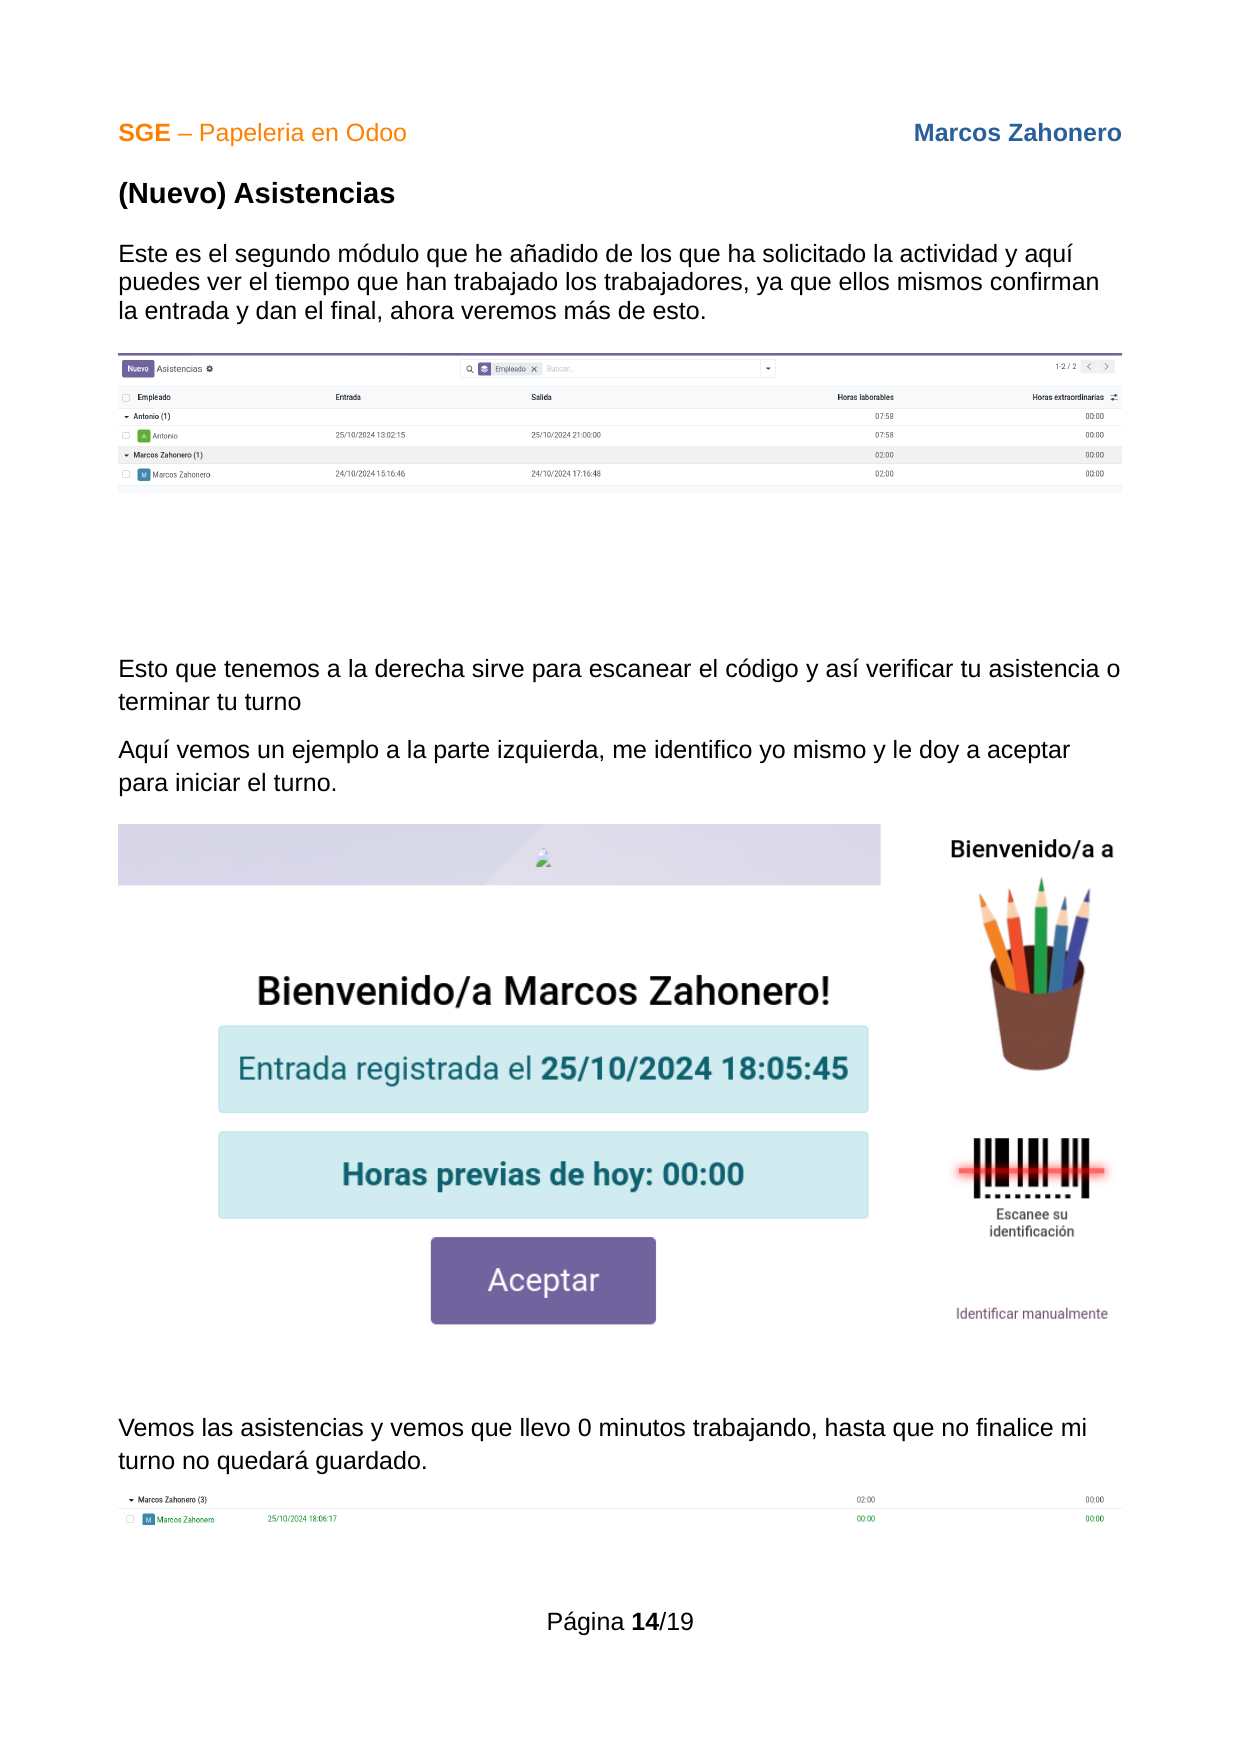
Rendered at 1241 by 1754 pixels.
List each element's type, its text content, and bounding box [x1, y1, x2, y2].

text Este es el segundo módulo que he añadido de los que ha solicitado la actividad y aquí puedes ver el tiempo que han trabajado los trabajadores, ya que ellos mismos confirman la entrada y dan el final, ahora veremos más de esto. [118, 239, 1122, 325]
picture [118, 818, 1175, 1359]
subtitle (Nuevo) Asistencias [118, 176, 1122, 210]
picture [118, 353, 1123, 493]
text Aquí vemos un ejemplo a la parte izquierda, me identifico yo mismo y le doy a aceptar para iniciar el turno. [118, 734, 1122, 796]
text Esto que tenemos a la derecha sirve para escanear el código y así verificar tu asistencia o terminar tu turno [118, 654, 1122, 716]
text Vemos las asistencias y vemos que llevo 0 minutos trabajando, hasta que no finalice mi turno no quedará guardado. [118, 1413, 1122, 1475]
picture [118, 1493, 1123, 1525]
